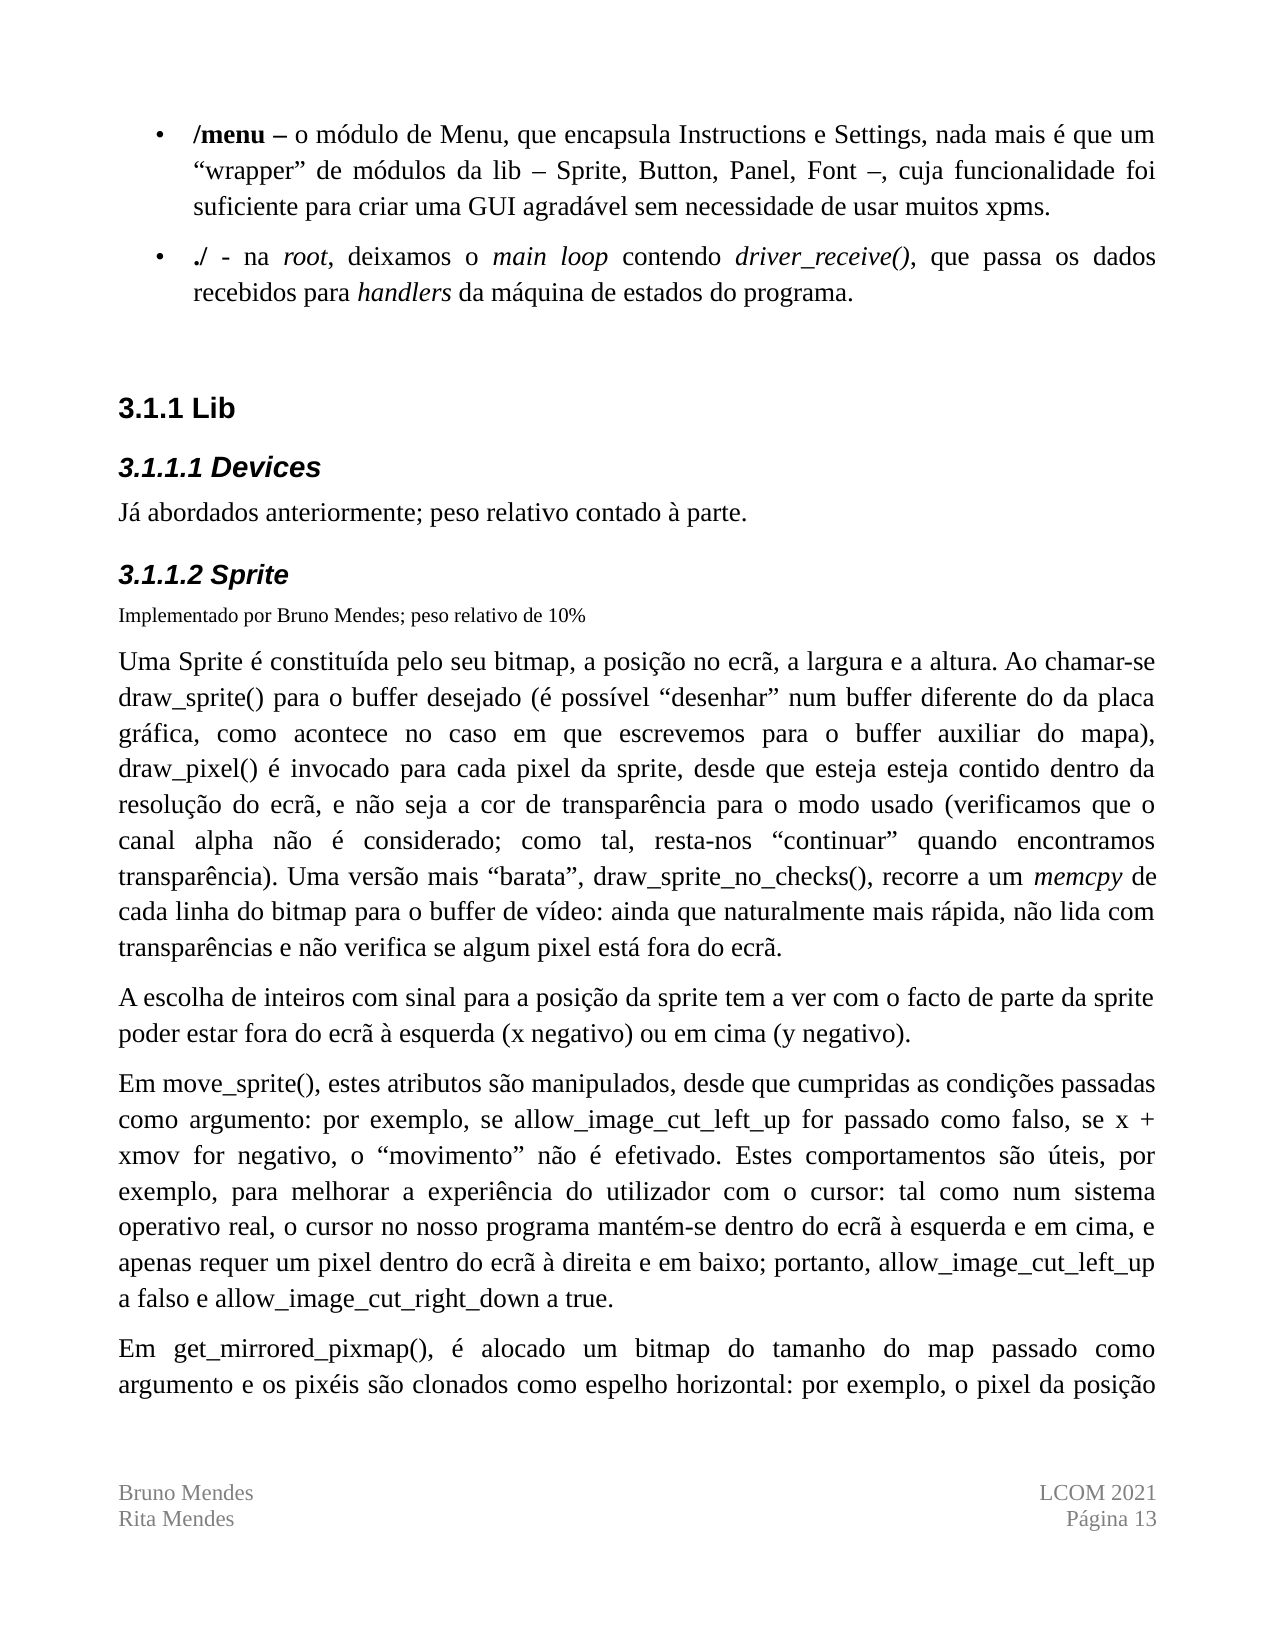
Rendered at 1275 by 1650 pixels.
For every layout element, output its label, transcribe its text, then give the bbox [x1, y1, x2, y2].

text Implementado por Bruno Mendes; peso relativo de 10% [118, 603, 1157, 627]
subtitle 3.1.1 Lib [118, 391, 1157, 424]
text Uma Sprite é constituída pelo seu bitmap, a posição no ecrã, a largura e a altura. Ao chamar-se draw_sprite() para o buffer desejado (é possível “desenhar” num buffer diferente do da placa gráfica, como acontece no caso em que escrevemos para o buffer auxiliar do mapa), draw_pixel() é invocado para cada pixel da sprite, desde que esteja esteja contido dentro da resolução do ecrã, e não seja a cor de transparência para o modo usado (verificamos que o canal alpha não é considerado; como tal, resta-nos “continuar” quando encontramos transparência). Uma versão mais “barata”, draw_sprite_no_checks(), recorre a um memcpy de cada linha do bitmap para o buffer de vídeo: ainda que naturalmente mais rápida, não lida com transparências e não verifica se algum pixel está fora do ecrã. [118, 645, 1157, 962]
text A escolha de inteiros com sinal para a posição da sprite tem a ver com o facto de parte da sprite poder estar fora do ecrã à esquerda (x negativo) ou em cima (y negativo). [118, 981, 1157, 1048]
text Em get_mirrored_pixmap(), é alocado um bitmap do tamanho do map passado como argumento e os pixéis são clonados como espelho horizontal: por exemplo, o pixel da posição [118, 1332, 1157, 1399]
subtitle 3.1.1.1 Devices [118, 449, 1157, 483]
list ./ - na root, deixamos o main loop contendo driver_receive(), que passa os dados recebidos para handlers da máquina de estados do programa. [156, 240, 1157, 307]
list /menu – o módulo de Menu, que encapsula Instructions e Settings, nada mais é que um “wrapper” de módulos da lib – Sprite, Button, Panel, Font –, cuja funcionalidade foi suficiente para criar uma GUI agradável sem necessidade de usar muitos xpms. [156, 118, 1157, 221]
text Já abordados anteriormente; peso relativo contado à parte. [118, 496, 1157, 527]
subtitle 3.1.1.2 Sprite [118, 559, 1157, 591]
text Em move_sprite(), estes atributos são manipulados, desde que cumpridas as condições passadas como argumento: por exemplo, se allow_image_cut_left_up for passado como falso, se x + xmov for negativo, o “movimento” não é efetivado. Estes comportamentos são úteis, por exemplo, para melhorar a experiência do utilizador com o cursor: tal como num sistema operativo real, o cursor no nosso programa mantém-se dentro do ecrã à esquerda e em cima, e apenas requer um pixel dentro do ecrã à direita e em baixo; portanto, allow_image_cut_left_up a falso e allow_image_cut_right_down a true. [118, 1067, 1157, 1313]
